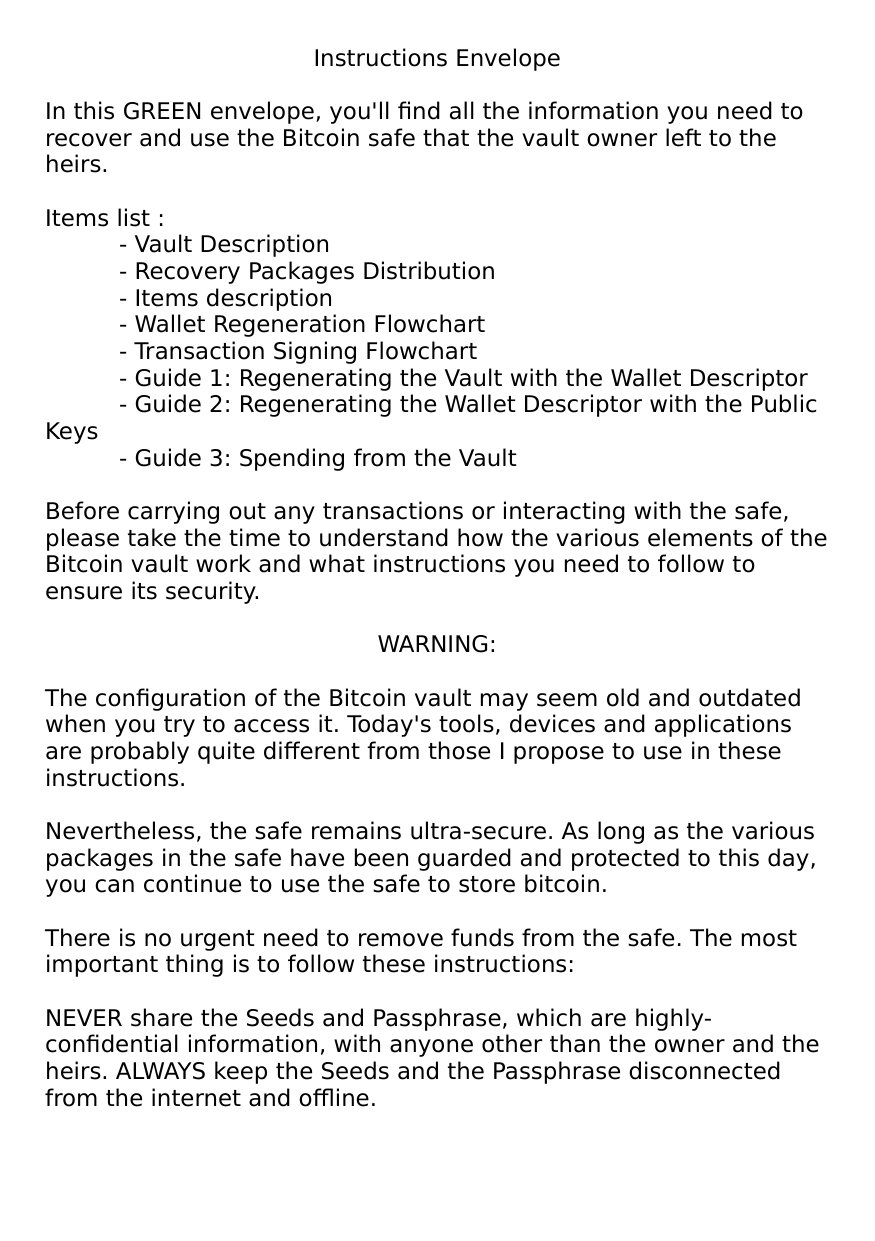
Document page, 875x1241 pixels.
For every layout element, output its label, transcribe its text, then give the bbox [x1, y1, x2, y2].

text Before carrying out any transactions or interacting with the safe, please take the time to understand how the various elements of the Bitcoin vault work and what instructions you need to follow to ensure its security. [45, 498, 829, 605]
text - Guide 1: Regenerating the Vault with the Wallet Descriptor [45, 365, 829, 392]
text - Wallet Regeneration Flowchart [45, 312, 829, 338]
text The configuration of the Bitcoin vault may seem old and outdated when you try to access it. Today's tools, devices and applications are probably quite different from those I propose to use in these instructions. [45, 685, 829, 792]
text - Guide 3: Spending from the Vault [45, 445, 829, 472]
text Instructions Envelope [45, 45, 829, 72]
text Nevertheless, the safe remains ultra-secure. As long as the various packages in the safe have been guarded and protected to this day, you can continue to use the safe to store bitcoin. [45, 818, 829, 898]
text In this GREEN envelope, you'll find all the information you need to recover and use the Bitcoin safe that the vault owner left to the heirs. [45, 98, 829, 178]
text WARNING: [45, 632, 829, 658]
text - Guide 2: Regenerating the Wallet Descriptor with the Public Keys [45, 392, 829, 445]
text - Transaction Signing Flowchart [45, 338, 829, 365]
text NEVER share the Seeds and Passphrase, which are highly-confidential information, with anyone other than the owner and the heirs. ALWAYS keep the Seeds and the Passphrase disconnected from the internet and offline. [45, 1005, 829, 1112]
text Items list : [45, 205, 829, 232]
text There is no urgent need to remove funds from the safe. The most important thing is to follow these instructions: [45, 925, 829, 978]
text - Vault Description - Recovery Packages Distribution - Items description [45, 232, 829, 312]
